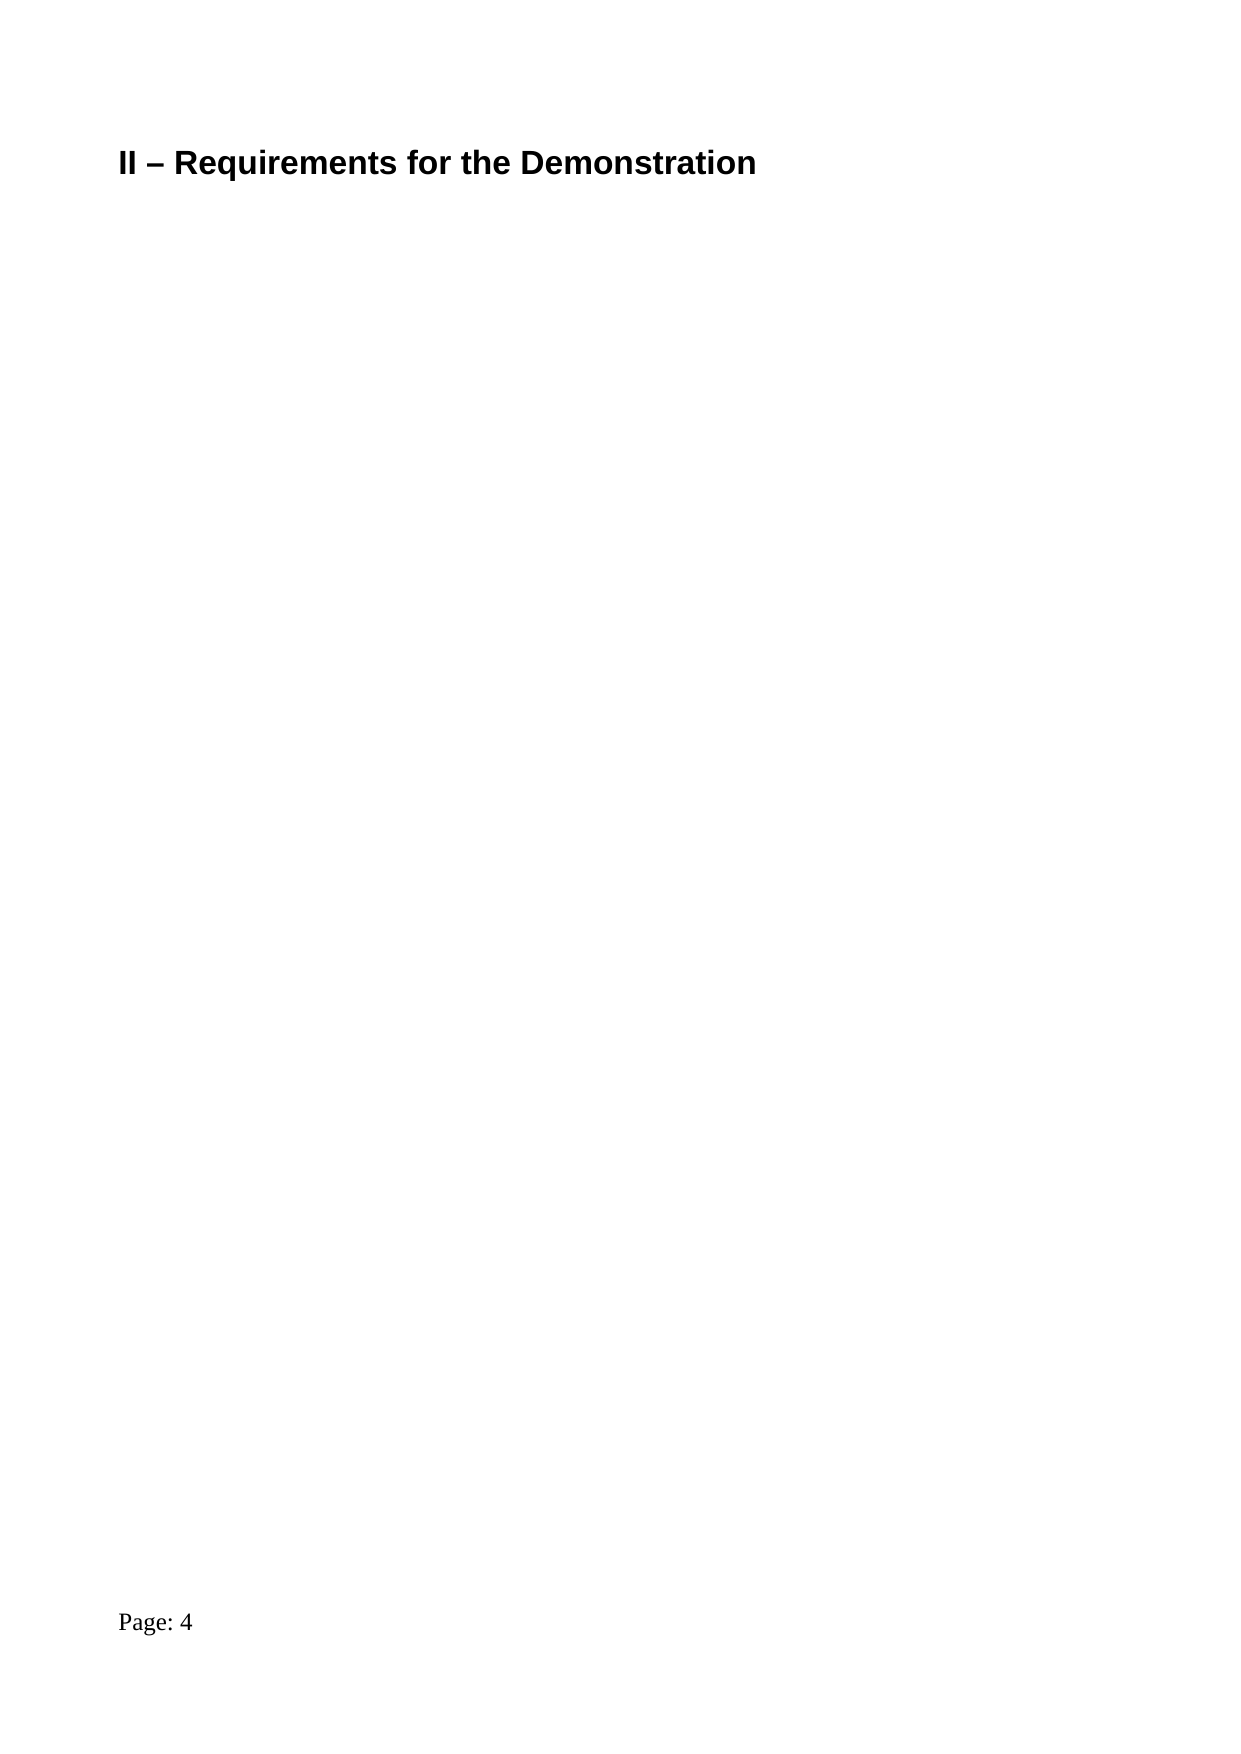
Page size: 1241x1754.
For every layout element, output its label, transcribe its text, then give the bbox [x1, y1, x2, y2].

subtitle II – Requirements for the Demonstration [118, 143, 1122, 182]
